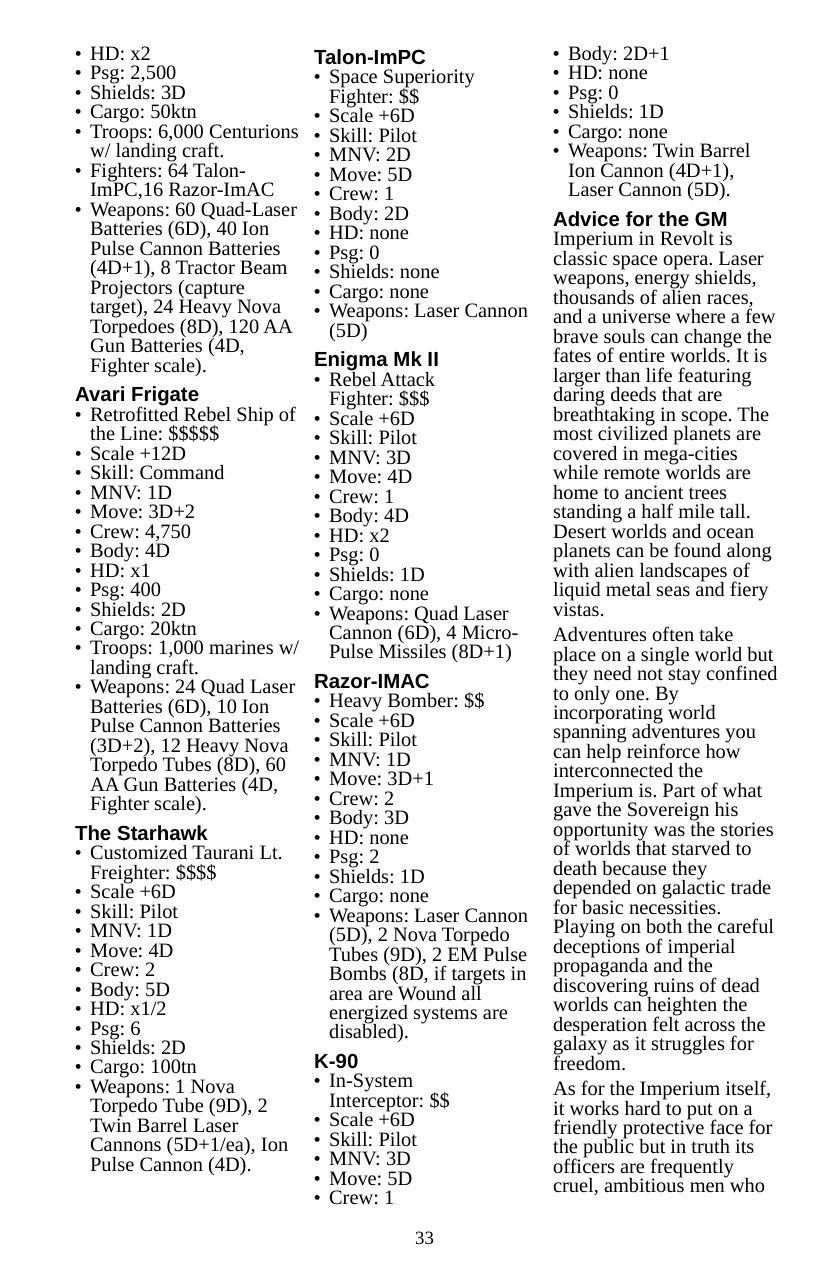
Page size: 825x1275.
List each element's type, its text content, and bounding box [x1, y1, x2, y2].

list Skill: Pilot [314, 429, 541, 448]
list In-System Interceptor: $$ [314, 1072, 541, 1111]
text Adventures often take place on a single world but they need not stay confined to only one. By incorporating world spanning adventures you can help reinforce how interconnected the Imperium is. Part of what gave the Sovereign his opportunity was the stories of worlds that starved to death because they depended on galactic trade for basic necessities. Playing on both the careful deceptions of imperial propaganda and the discovering ruins of dead worlds can heighten the desperation felt across the galaxy as it struggles for freedom. [553, 626, 780, 1074]
list Scale +6D [314, 1111, 541, 1131]
list Crew: 2 [75, 961, 302, 981]
list Move: 3D+1 [314, 770, 541, 790]
list Crew: 1 [314, 1189, 541, 1209]
list Weapons: 24 Quad Laser Batteries (6D), 10 Ion Pulse Cannon Batteries (3D+2), 12 Heavy Nova Torpedo Tubes (8D), 60 AA Gun Batteries (4D, Fighter scale). [75, 678, 302, 815]
list Move: 5D [314, 1170, 541, 1189]
subtitle Razor-IMAC [314, 669, 541, 692]
list Weapons: Laser Cannon (5D), 2 Nova Torpedo Tubes (9D), 2 EM Pulse Bombs (8D, if targets in area are Wound all energized systems are disabled). [314, 907, 541, 1043]
list Troops: 6,000 Centurions w/ landing craft. [75, 123, 302, 162]
subtitle Avari Frigate [75, 382, 302, 406]
list Cargo: none [314, 585, 541, 604]
subtitle K-90 [314, 1049, 541, 1072]
subtitle The Starhawk [75, 821, 302, 844]
list Rebel Attack Fighter: $$$ [314, 371, 541, 409]
list HD: none [314, 224, 541, 244]
list Skill: Pilot [75, 903, 302, 922]
list HD: none [553, 64, 780, 84]
text Imperium in Revolt is classic space opera. Laser weapons, energy shields, thousands of alien races, and a universe where a few brave souls can change the fates of entire worlds. It is larger than life featuring daring deeds that are breathtaking in scope. The most civilized planets are covered in mega-cities while remote worlds are home to ancient trees standing a half mile tall. Desert worlds and ocean planets can be found along with alien landscapes of liquid metal seas and fiery vistas. [553, 230, 780, 620]
list Weapons: Twin Barrel Ion Cannon (4D+1), Laser Cannon (5D). [553, 142, 780, 201]
list Crew: 1 [314, 185, 541, 205]
list Scale +6D [75, 883, 302, 903]
list Fighters: 64 Talon-ImPC,16 Razor-ImAC [75, 162, 302, 201]
list Skill: Pilot [314, 1131, 541, 1150]
list Cargo: 20ktn [75, 620, 302, 639]
list Body: 3D [314, 809, 541, 829]
list Weapons: 60 Quad-Laser Batteries (6D), 40 Ion Pulse Cannon Batteries (4D+1), 8 Tractor Beam Projectors (capture target), 24 Heavy Nova Torpedoes (8D), 120 AA Gun Batteries (4D, Fighter scale). [75, 201, 302, 376]
list HD: x2 [314, 526, 541, 546]
list Space Superiority Fighter: $$ [314, 68, 541, 107]
list Psg: 400 [75, 581, 302, 600]
list Crew: 4,750 [75, 522, 302, 542]
list Body: 4D [75, 542, 302, 561]
list Psg: 6 [75, 1019, 302, 1039]
list MNV: 3D [314, 448, 541, 468]
list Shields: 1D [314, 868, 541, 887]
list Heavy Bomber: $$ [314, 692, 541, 712]
list Shields: 1D [553, 103, 780, 123]
list MNV: 2D [314, 146, 541, 166]
list Cargo: 50ktn [75, 103, 302, 123]
list Shields: 3D [75, 84, 302, 103]
list Skill: Pilot [314, 127, 541, 146]
list Body: 2D [314, 205, 541, 224]
list Shields: 2D [75, 1039, 302, 1058]
list Body: 5D [75, 981, 302, 1000]
list Scale +6D [314, 409, 541, 429]
list Move: 4D [75, 942, 302, 961]
list Scale +6D [314, 712, 541, 731]
list MNV: 3D [314, 1150, 541, 1170]
list Troops: 1,000 marines w/ landing craft. [75, 639, 302, 678]
list Psg: 0 [553, 84, 780, 103]
list Psg: 0 [314, 546, 541, 565]
list Psg: 2,500 [75, 64, 302, 84]
list Cargo: none [553, 123, 780, 142]
subtitle Advice for the GM [553, 207, 780, 230]
list Skill: Pilot [314, 731, 541, 751]
list Move: 3D+2 [75, 503, 302, 522]
list Cargo: 100tn [75, 1058, 302, 1078]
text As for the Imperium itself, it works hard to put on a friendly protective face for the public but in truth its officers are frequently cruel, ambitious men who [553, 1080, 780, 1197]
list Scale +12D [75, 444, 302, 464]
list Crew: 2 [314, 790, 541, 809]
list Cargo: none [314, 283, 541, 302]
list Shields: 2D [75, 600, 302, 620]
list Weapons: Quad Laser Cannon (6D), 4 Micro-Pulse Missiles (8D+1) [314, 604, 541, 663]
list MNV: 1D [75, 922, 302, 942]
list MNV: 1D [314, 751, 541, 770]
list MNV: 1D [75, 483, 302, 503]
subtitle Talon-ImPC [314, 45, 541, 68]
list Body: 4D [314, 507, 541, 526]
list Scale +6D [314, 107, 541, 127]
list Cargo: none [314, 887, 541, 907]
list Move: 4D [314, 468, 541, 487]
list Move: 5D [314, 166, 541, 185]
list Crew: 1 [314, 487, 541, 507]
list Weapons: Laser Cannon (5D) [314, 302, 541, 341]
list Shields: 1D [314, 565, 541, 585]
list Psg: 0 [314, 244, 541, 263]
list Shields: none [314, 263, 541, 283]
list Skill: Command [75, 464, 302, 483]
list Retrofitted Rebel Ship of the Line: $$$$$ [75, 406, 302, 444]
list HD: x1/2 [75, 1000, 302, 1019]
list HD: x1 [75, 561, 302, 581]
list HD: none [314, 829, 541, 848]
list HD: x2 [75, 45, 302, 64]
list Body: 2D+1 [553, 45, 780, 64]
list Psg: 2 [314, 848, 541, 868]
subtitle Enigma Mk II [314, 347, 541, 371]
list Weapons: 1 Nova Torpedo Tube (9D), 2 Twin Barrel Laser Cannons (5D+1/ea), Ion Pulse Cannon (4D). [75, 1078, 302, 1175]
list Customized Taurani Lt. Freighter: $$$$ [75, 844, 302, 883]
